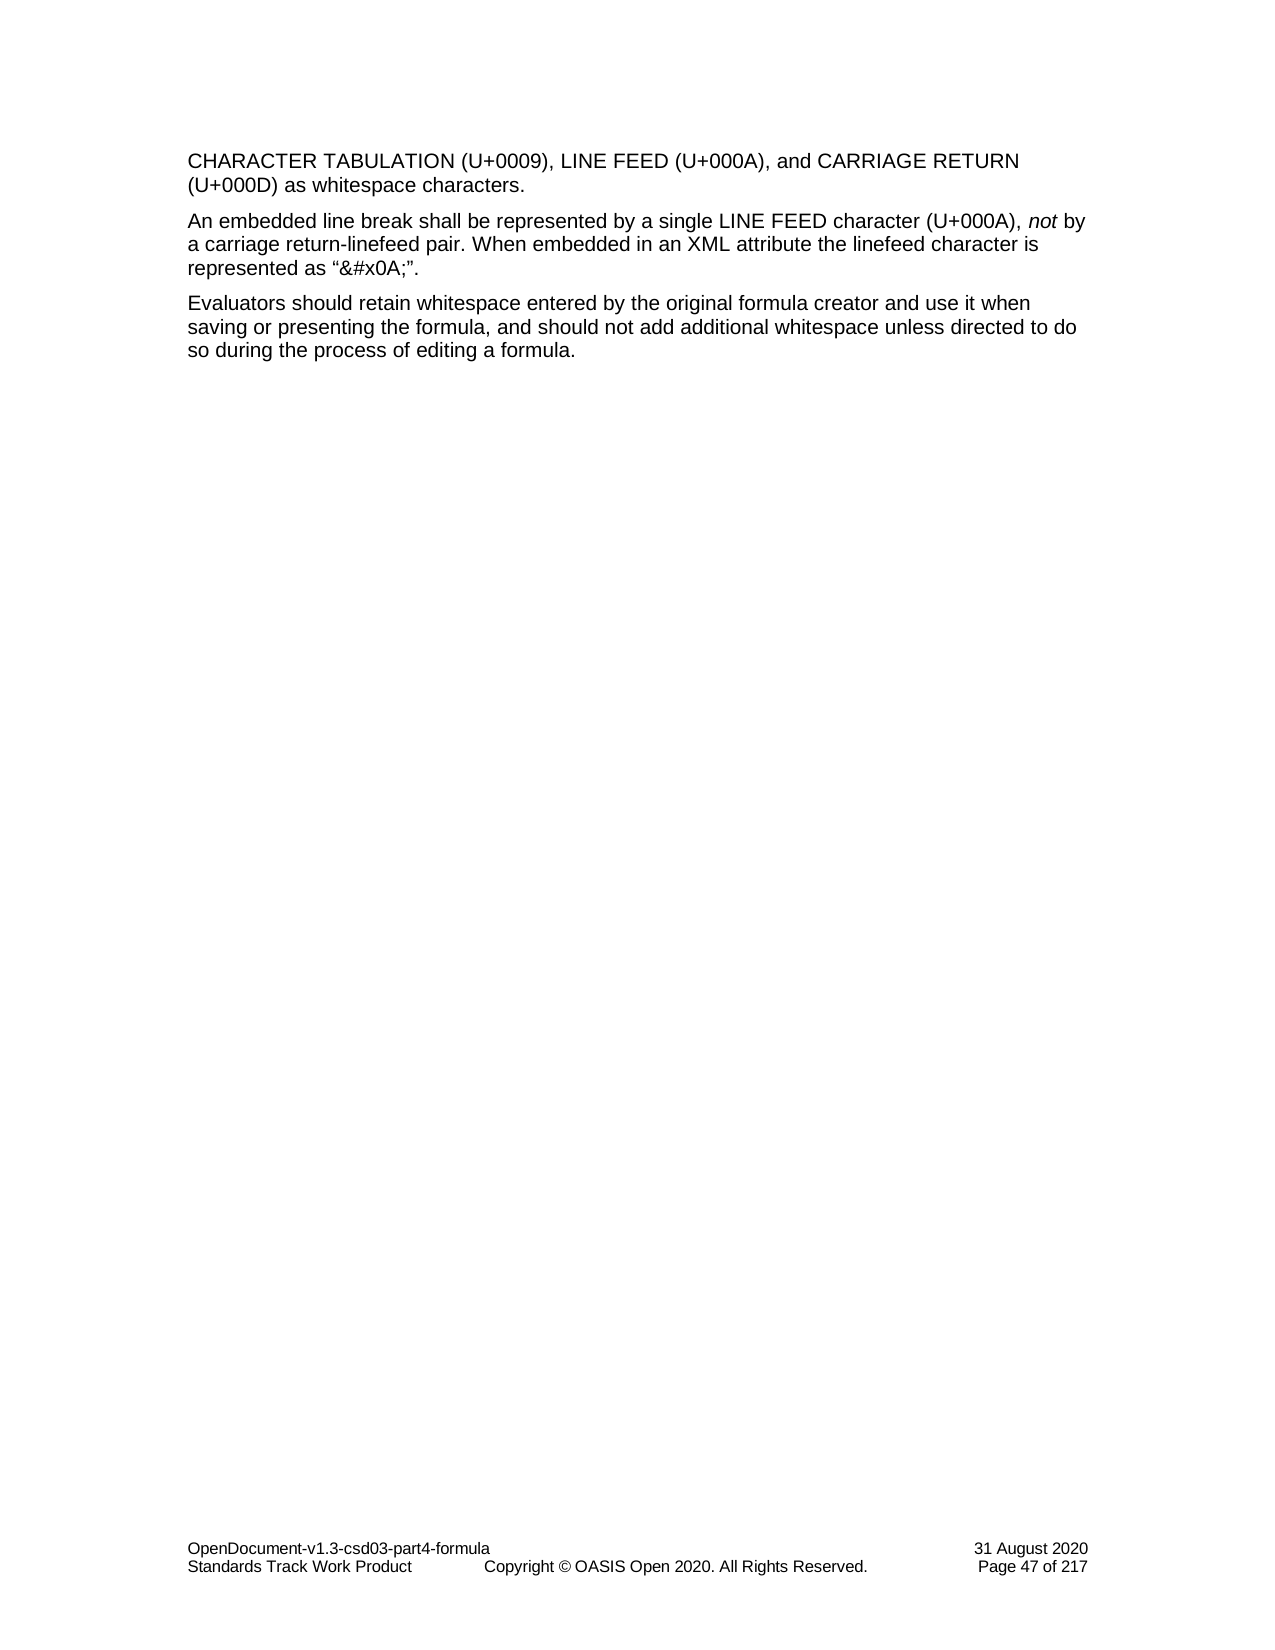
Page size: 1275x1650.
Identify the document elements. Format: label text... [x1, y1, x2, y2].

text CHARACTER TABULATION (U+0009), LINE FEED (U+000A), and CARRIAGE RETURN (U+000D) as whitespace characters. [187, 150, 1088, 197]
text Evaluators should retain whitespace entered by the original formula creator and use it when saving or presenting the formula, and should not add additional whitespace unless directed to do so during the process of editing a formula. [187, 292, 1088, 362]
text An embedded line break shall be represented by a single LINE FEED character (U+000A), not by a carriage return-linefeed pair. When embedded in an XML attribute the linefeed character is represented as “&#x0A;”. [187, 209, 1088, 280]
